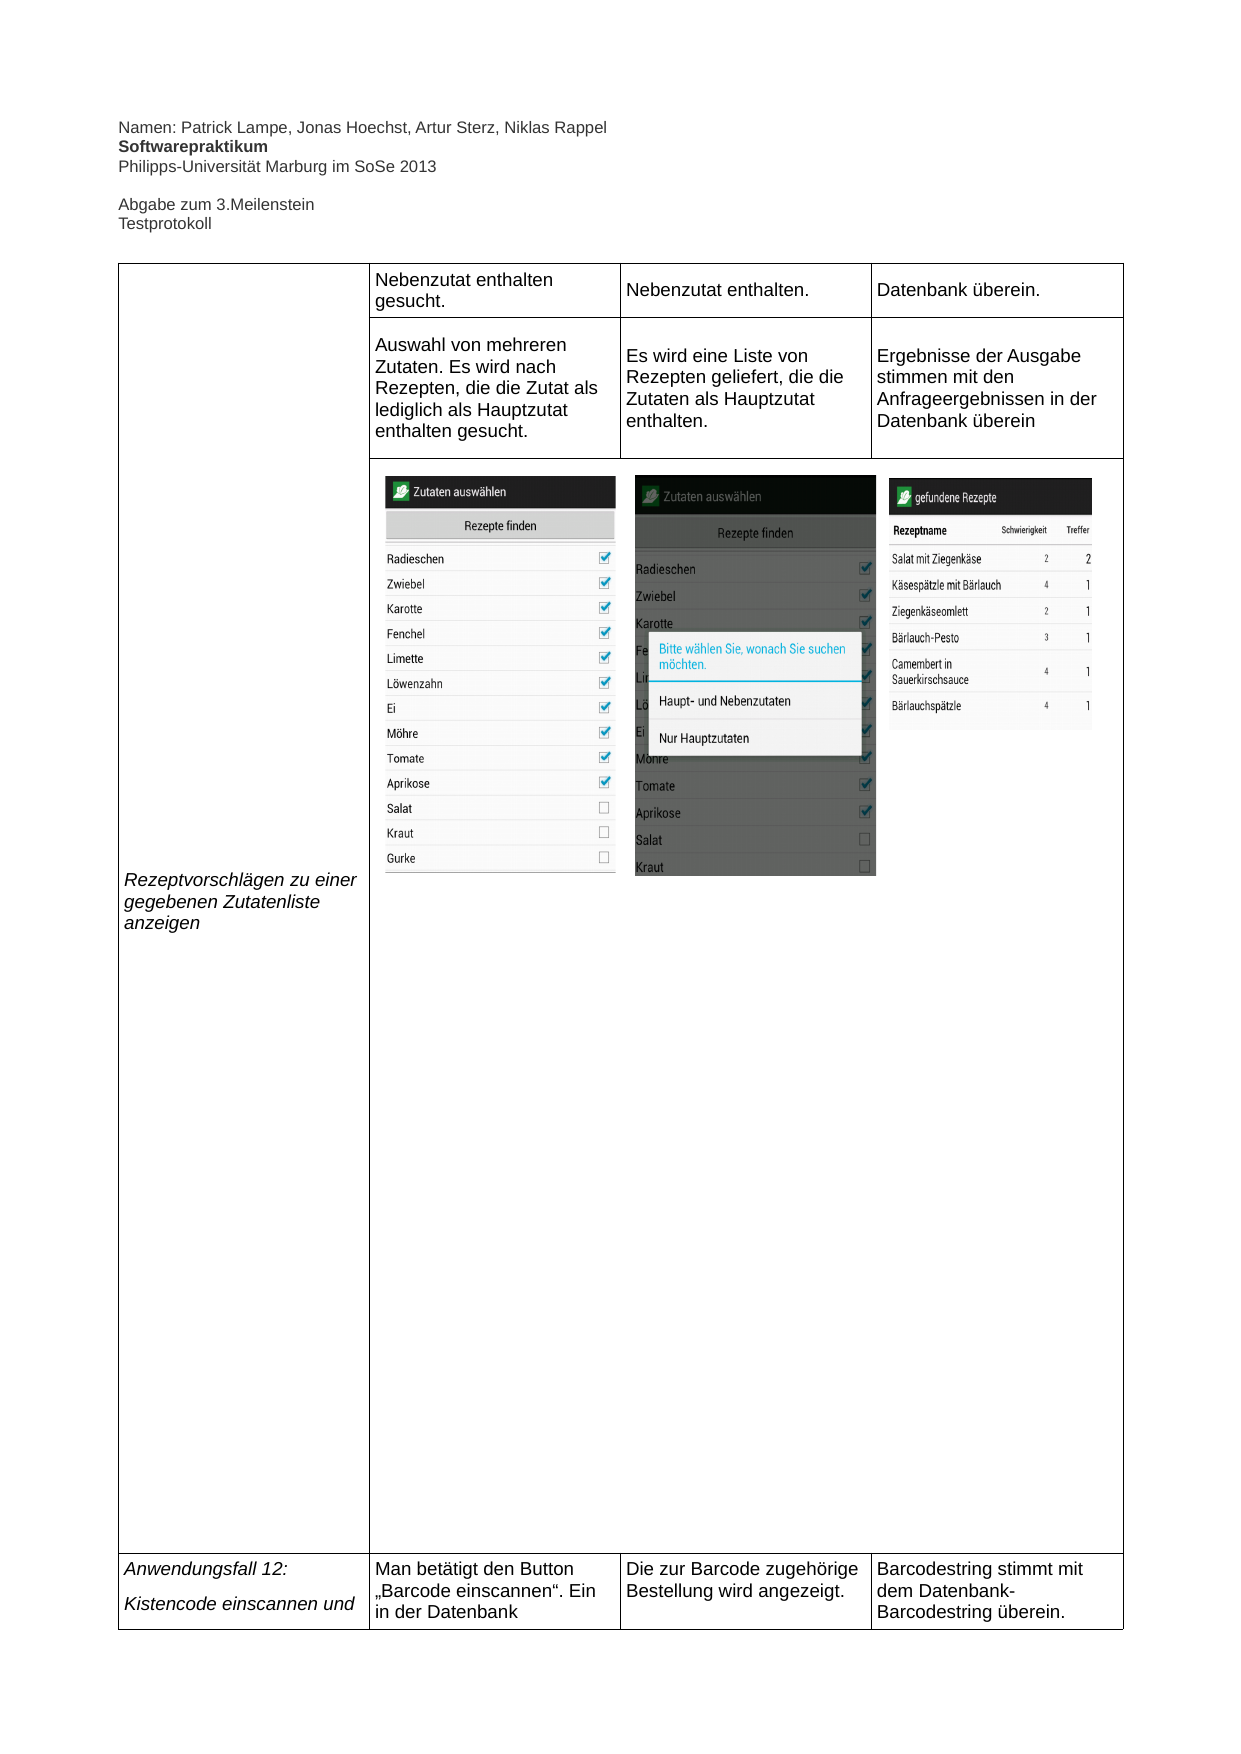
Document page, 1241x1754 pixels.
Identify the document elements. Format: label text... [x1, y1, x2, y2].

picture [385, 476, 616, 873]
table_cell Es wird eine Liste von Rezepten geliefert, die die Zutaten als Hauptzutat enthalten. [621, 318, 871, 458]
table_cell Nebenzutat enthalten. [621, 264, 871, 317]
table_cell Datenbank überein. [872, 264, 1123, 317]
table_cell Man betätigt den Button „Barcode einscannen“. Ein in der Datenbank [370, 1554, 620, 1629]
table_cell Anwendungsfall 12: Kistencode einscannen und [119, 1554, 369, 1629]
table_cell Ergebnisse der Ausgabe stimmen mit den Anfrageergebnissen in der Datenbank überein [872, 318, 1123, 458]
table_cell Barcodestring stimmt mit dem Datenbank-Barcodestring überein. [872, 1554, 1123, 1629]
picture [889, 478, 1092, 730]
table_cell Auswahl von mehreren Zutaten. Es wird nach Rezepten, die die Zutat als lediglich als Hauptzutat enthalten gesucht. [370, 318, 620, 458]
table_cell [370, 459, 1123, 1552]
table_cell Die zur Barcode zugehörige Bestellung wird angezeigt. [621, 1554, 871, 1629]
picture [635, 475, 877, 876]
table_cell Rezeptvorschlägen zu einer gegebenen Zutatenliste anzeigen [119, 264, 369, 1552]
table_cell Nebenzutat enthalten gesucht. [370, 264, 620, 317]
